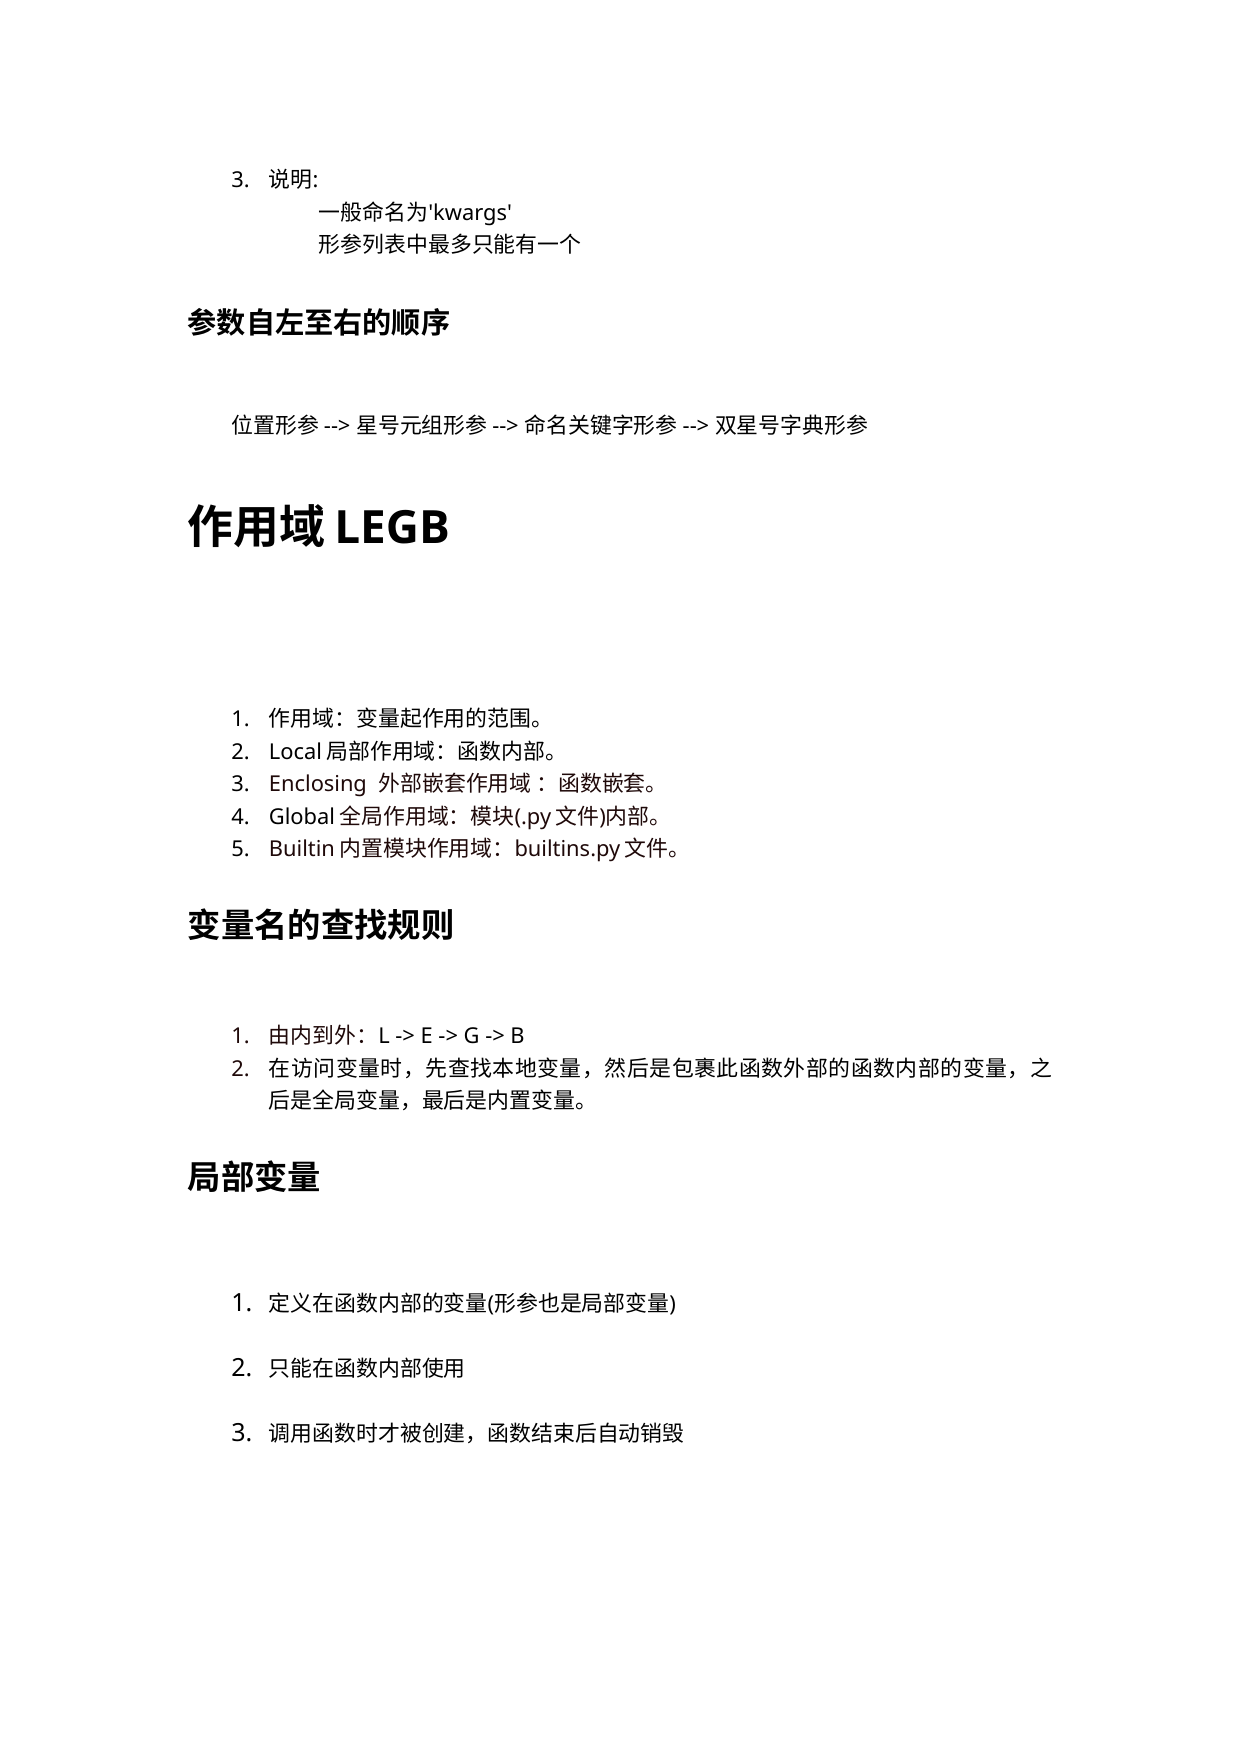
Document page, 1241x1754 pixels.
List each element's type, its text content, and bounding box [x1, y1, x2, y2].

subtitle 参数自左至右的顺序 [187, 289, 1053, 354]
list 作用域：变量起作用的范围。 [231, 701, 1053, 733]
list 一般命名为'kwargs' [319, 194, 1053, 227]
text 位置形参 --> 星号元组形参 --> 命名关键字形参 --> 双星号字典形参 [187, 407, 1053, 440]
subtitle 局部变量 [187, 1142, 1053, 1207]
list 调用函数时才被创建，函数结束后自动销毁 [231, 1399, 1053, 1464]
list 定义在函数内部的变量(形参也是局部变量) [231, 1269, 1053, 1334]
list Enclosing 外部嵌套作用域 ：函数嵌套。 [231, 766, 1053, 798]
list Local局部作用域：函数内部。 [231, 733, 1053, 766]
subtitle 变量名的查找规则 [187, 891, 1053, 956]
list 只能在函数内部使用 [231, 1334, 1053, 1399]
list 形参列表中最多只能有一个 [319, 227, 1053, 259]
list Global全局作用域：模块(.py文件)内部。 [231, 798, 1053, 831]
subtitle 作用域LEGB [187, 475, 1053, 573]
list 说明: [231, 162, 1053, 194]
list Builtin内置模块作用域：builtins.py文件。 [231, 831, 1053, 863]
list 在访问变量时，先查找本地变量，然后是包裹此函数外部的函数内部的变量，之后是全局变量，最后是内置变量。 [231, 1050, 1053, 1115]
list 由内到外：L -> E -> G -> B [231, 1018, 1053, 1050]
